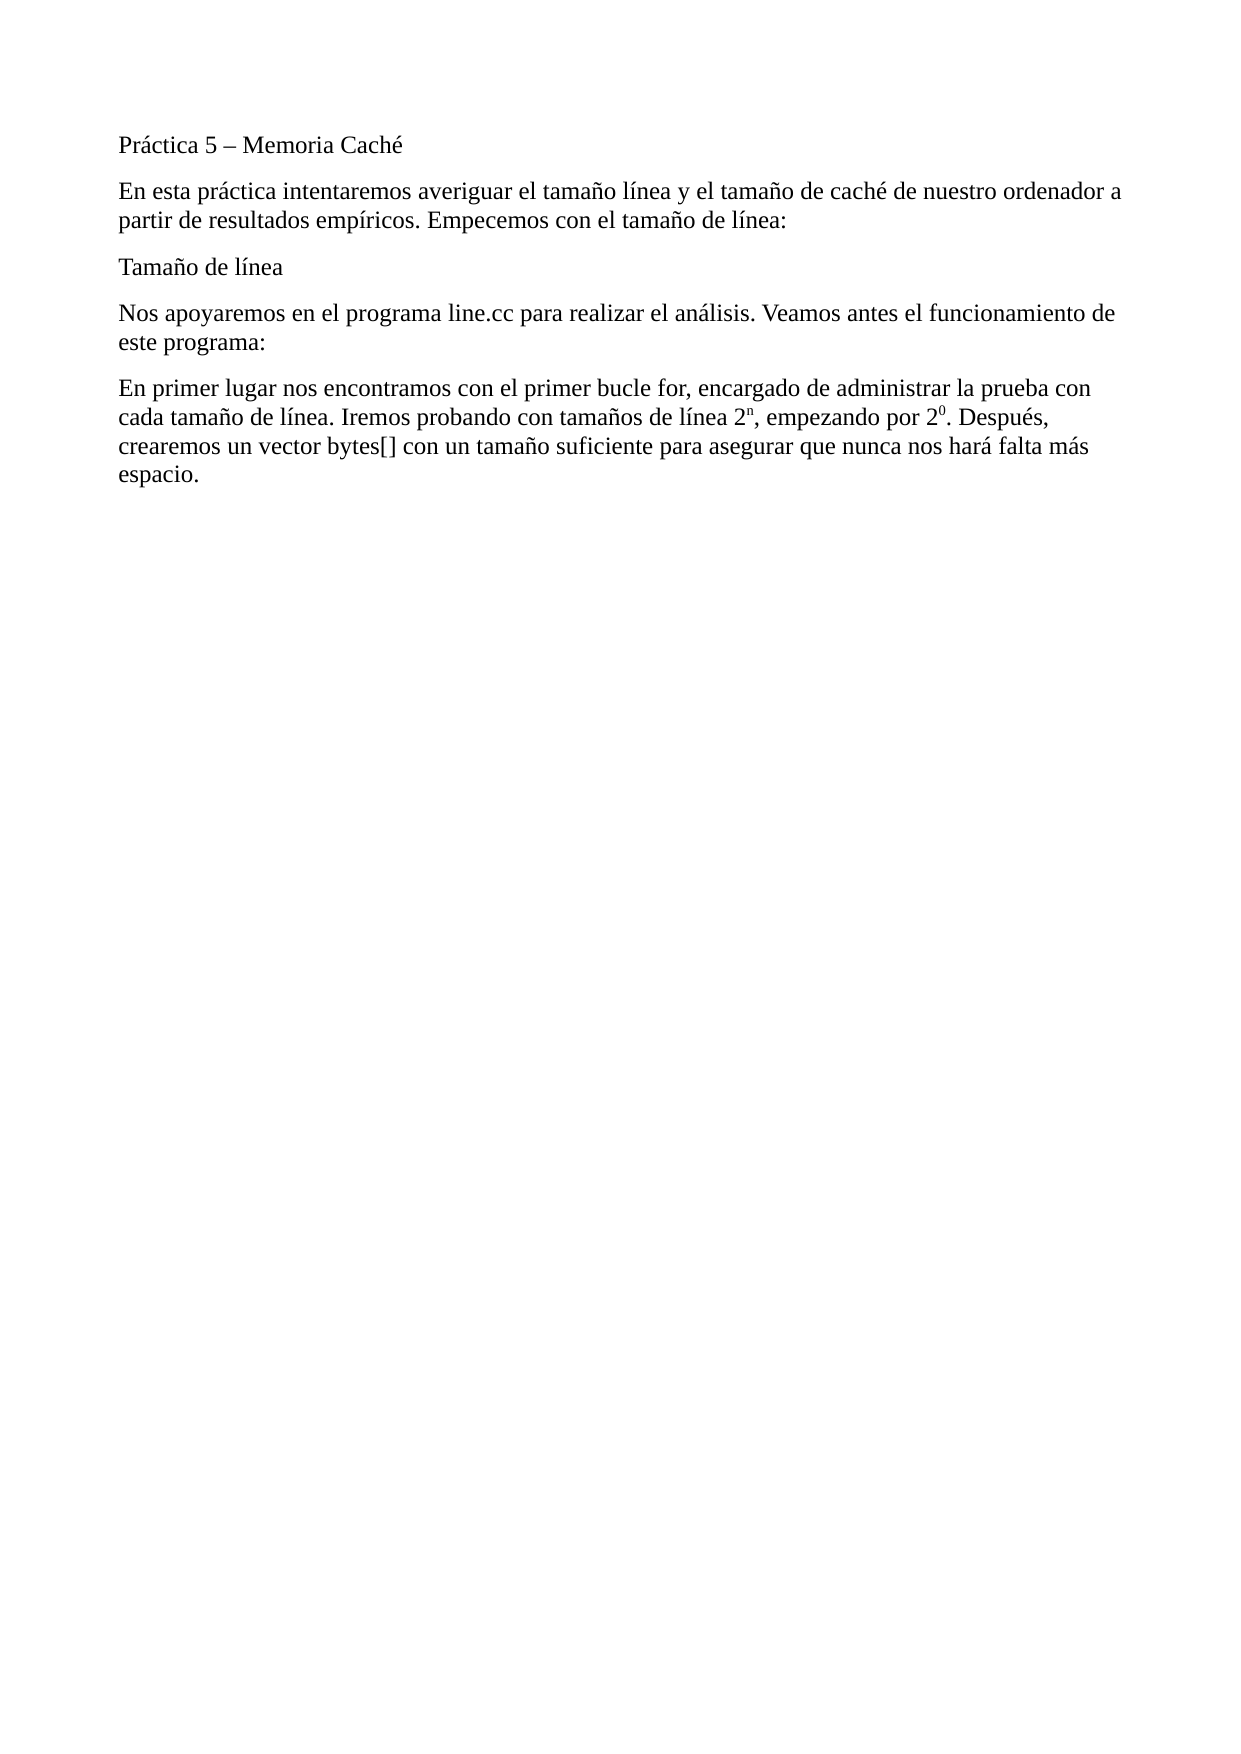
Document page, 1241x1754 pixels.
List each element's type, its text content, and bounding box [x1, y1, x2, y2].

text En primer lugar nos encontramos con el primer bucle for, encargado de administrar la prueba con cada tamaño de línea. Iremos probando con tamaños de línea 2n, empezando por 20. Después, crearemos un vector bytes[] con un tamaño suficiente para asegurar que nunca nos hará falta más espacio. [118, 373, 1122, 488]
text Nos apoyaremos en el programa line.cc para realizar el análisis. Veamos antes el funcionamiento de este programa: [118, 298, 1122, 356]
text En esta práctica intentaremos averiguar el tamaño línea y el tamaño de caché de nuestro ordenador a partir de resultados empíricos. Empecemos con el tamaño de línea: [118, 176, 1122, 234]
text Tamaño de línea [118, 252, 1122, 280]
text Práctica 5 – Memoria Caché [118, 130, 1122, 159]
